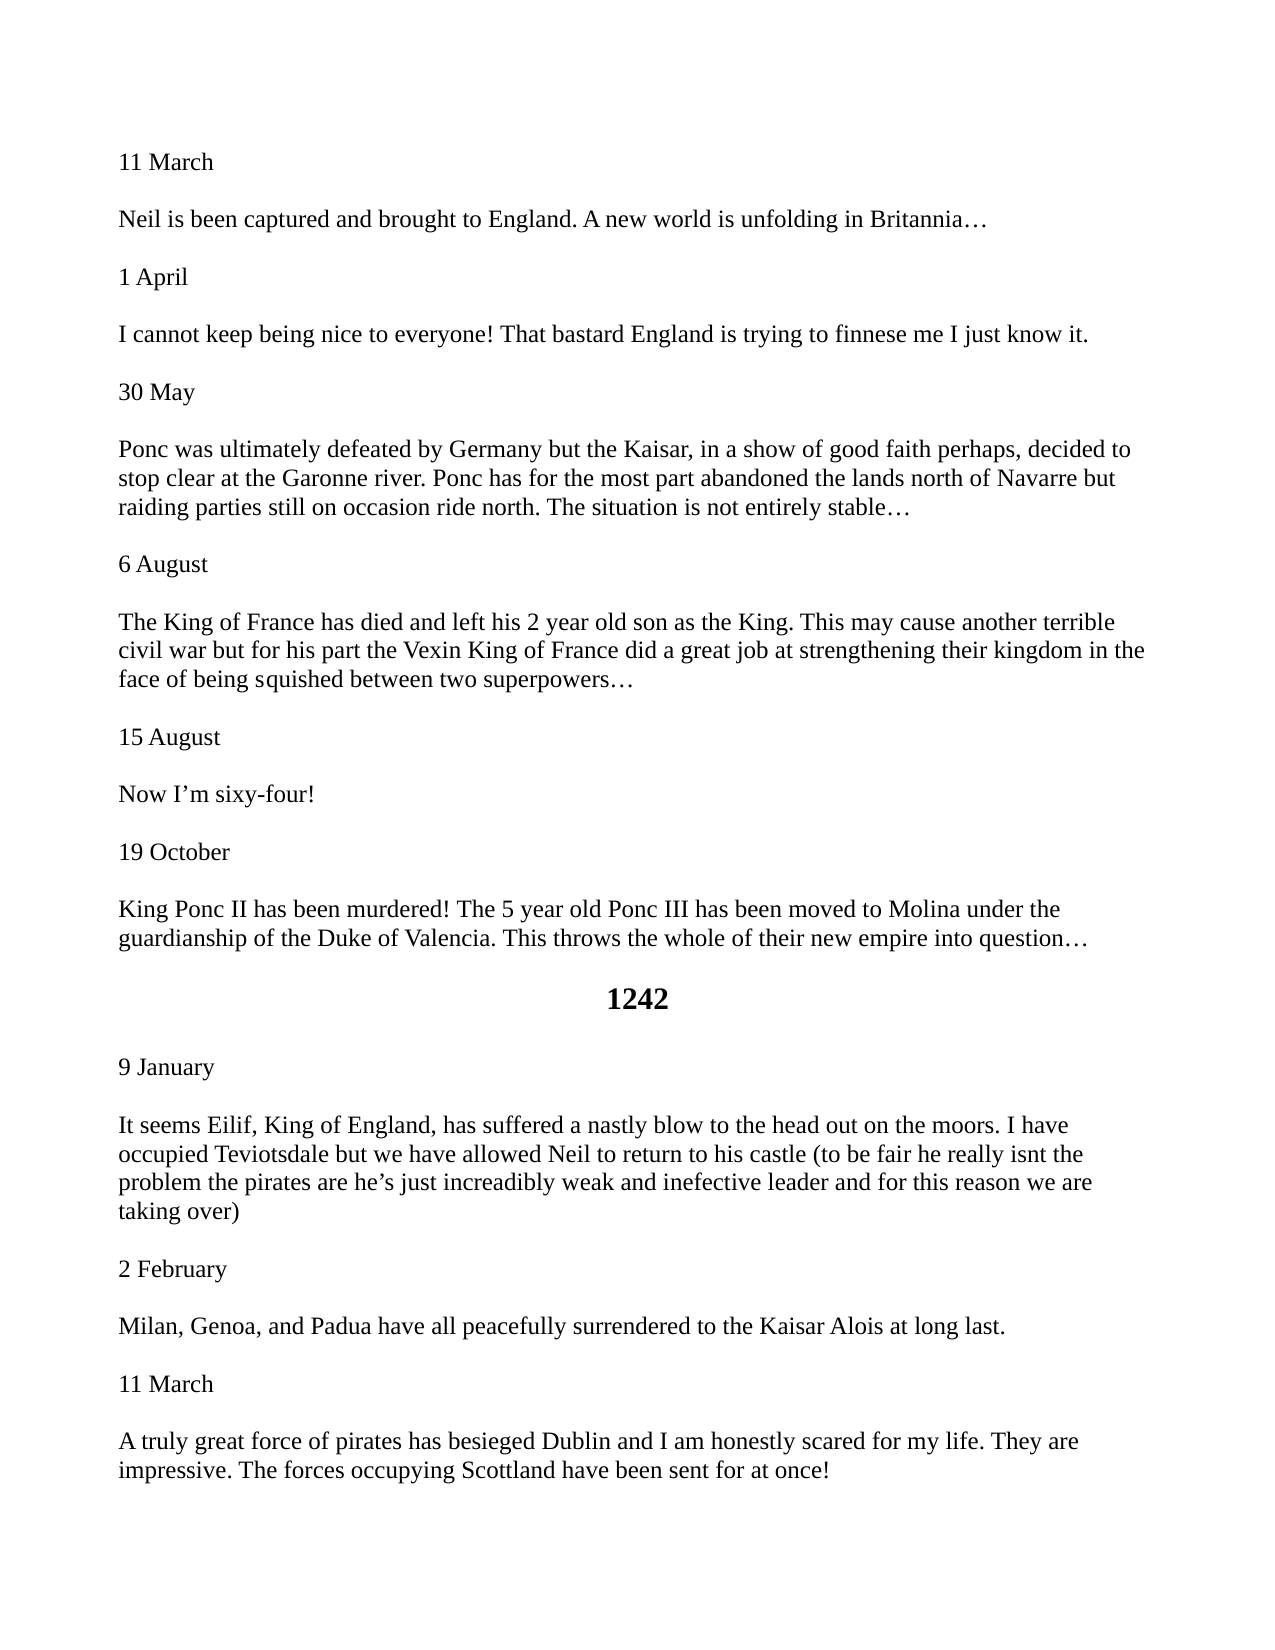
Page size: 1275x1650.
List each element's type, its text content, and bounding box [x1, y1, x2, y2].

text 30 May [118, 377, 1157, 406]
text 9 January [118, 1052, 1157, 1081]
text 11 March [118, 1369, 1157, 1397]
text 15 August [118, 722, 1157, 751]
text Now I’m sixy-four! [118, 779, 1157, 808]
text 2 February [118, 1254, 1157, 1282]
text It seems Eilif, King of England, has suffered a nastly blow to the head out on the moors. I have occupied Teviotsdale but we have allowed Neil to return to his castle (to be fair he really isnt the problem the pirates are he’s just increadibly weak and inefective leader and for this reason we are taking over) [118, 1110, 1157, 1225]
text Milan, Genoa, and Padua have all peacefully surrendered to the Kaisar Alois at long last. [118, 1311, 1157, 1340]
text I cannot keep being nice to everyone! That bastard England is trying to finnese me I just know it. [118, 319, 1157, 348]
text The King of France has died and left his 2 year old son as the King. This may cause another terrible civil war but for his part the Vexin King of France did a great job at strengthening their kingdom in the face of being s quished between two superpowers… [118, 607, 1157, 693]
text Neil is been captured and brought to England. A new world is unfolding in Britannia… [118, 204, 1157, 233]
text Ponc was ultimately defeated by Germany but the Kaisar, in a show of good faith perhaps, decided to stop clear at the Garonne river. Ponc has for the most part abandoned the lands north of Navarre but raiding parties still on occasion ride north. The situation is not entirely stable… [118, 434, 1157, 521]
text 11 March [118, 147, 1157, 176]
text 1242 [118, 981, 1157, 1017]
text A truly great force of pirates has besieged Dublin and I am honestly scared for my life. They are impressive. The forces occupying Scottland have been sent for at once! [118, 1426, 1157, 1484]
text 6 August [118, 549, 1157, 578]
text 1 April [118, 262, 1157, 291]
text 19 October [118, 837, 1157, 866]
text King Ponc II has been murdered! The 5 year old Ponc III has been moved to Molina under the guardianship of the Duke of Valencia. This throws the whole of their new empire into question… [118, 894, 1157, 952]
